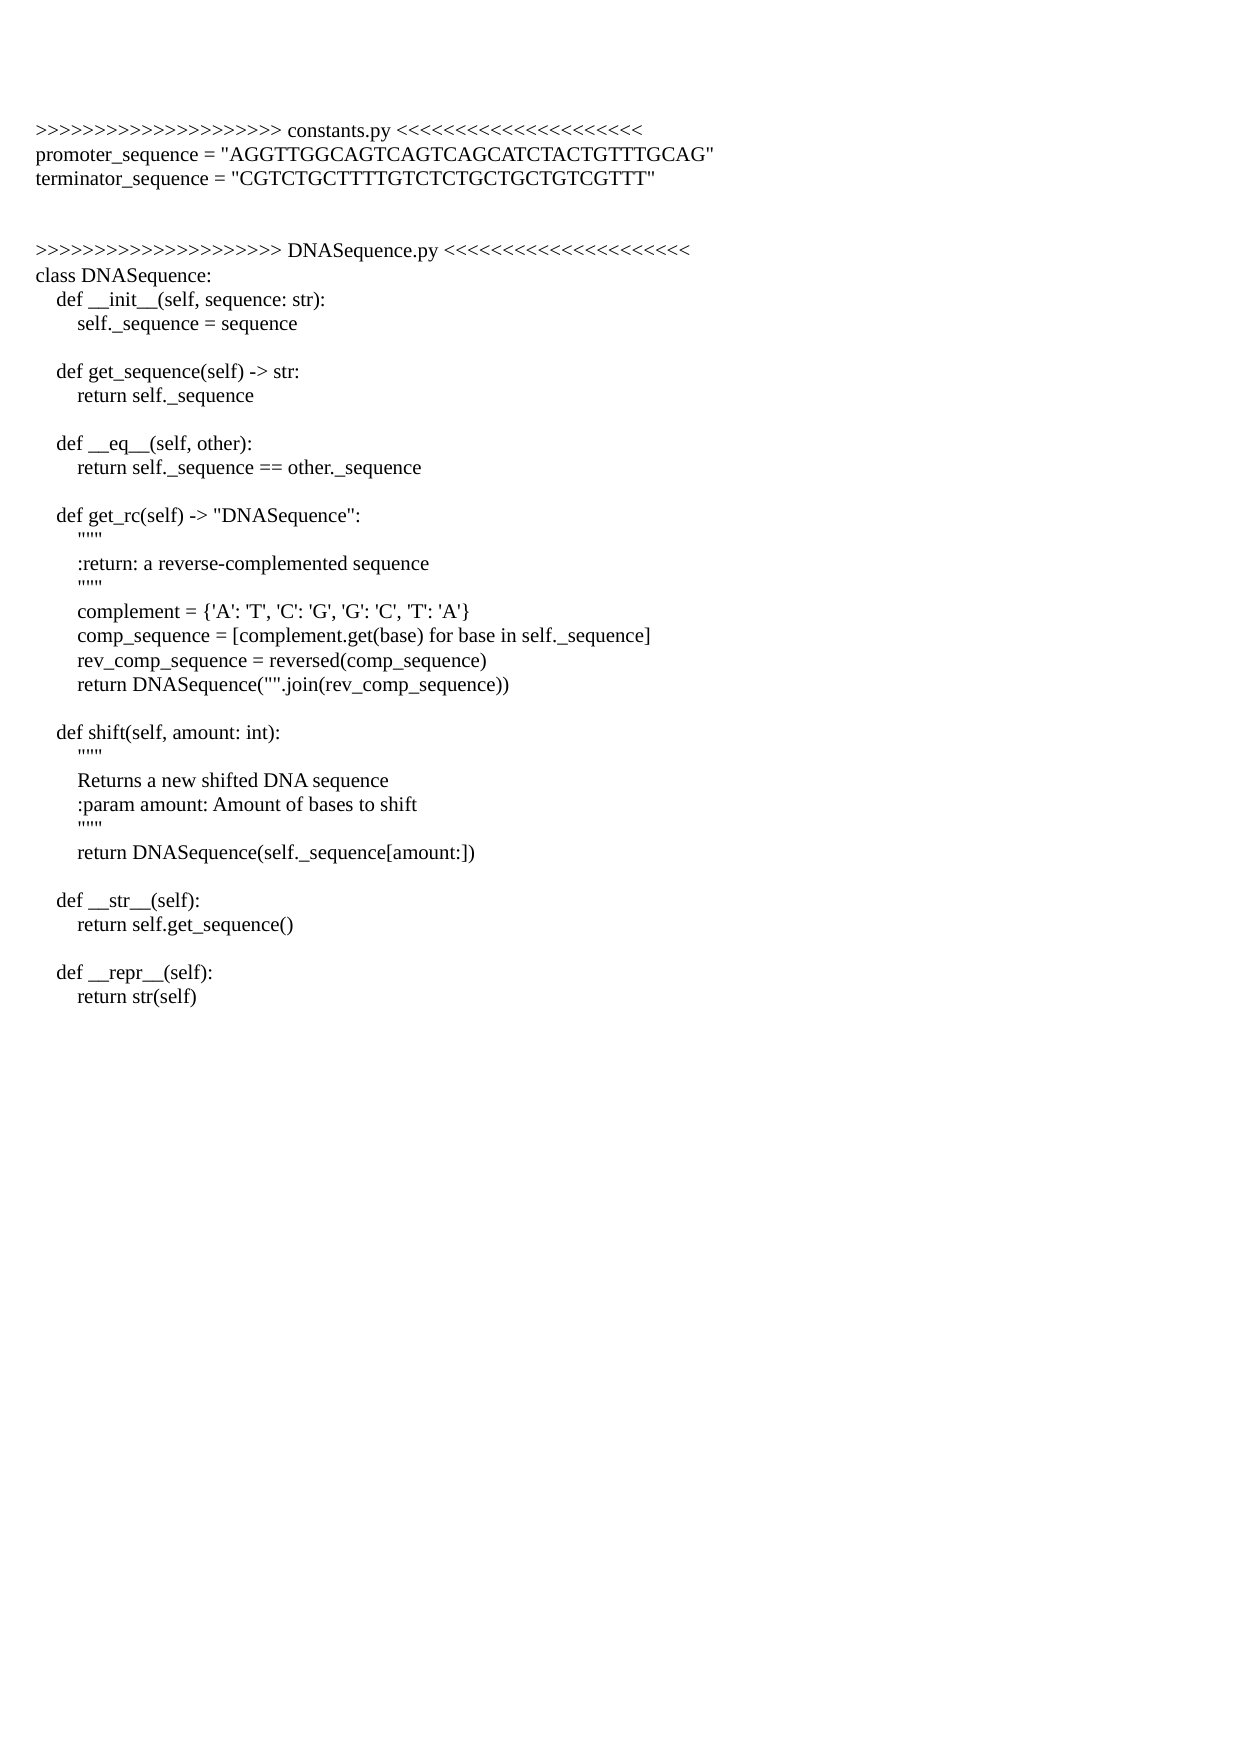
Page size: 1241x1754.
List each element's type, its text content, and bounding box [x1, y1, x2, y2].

text promoter_sequence = "AGGTTGGCAGTCAGTCAGCATCTACTGTTTGCAG" [35, 142, 1199, 166]
text def get_rc(self) -> "DNASequence": [35, 503, 1199, 527]
text """ [35, 744, 1199, 768]
text return str(self) [35, 984, 1199, 1008]
text def __eq__(self, other): [35, 431, 1199, 455]
text return self._sequence == other._sequence [35, 455, 1199, 479]
text >>>>>>>>>>>>>>>>>>>>> constants.py <<<<<<<<<<<<<<<<<<<<< [35, 118, 1199, 142]
text >>>>>>>>>>>>>>>>>>>>> DNASequence.py <<<<<<<<<<<<<<<<<<<<< [35, 238, 1199, 262]
text rev_comp_sequence = reversed(comp_sequence) [35, 647, 1199, 672]
text Returns a new shifted DNA sequence [35, 768, 1199, 792]
text class DNASequence: [35, 262, 1199, 287]
text return DNASequence("".join(rev_comp_sequence)) [35, 672, 1199, 696]
text self._sequence = sequence [35, 311, 1199, 335]
text return self.get_sequence() [35, 912, 1199, 936]
text terminator_sequence = "CGTCTGCTTTTGTCTCTGCTGCTGTCGTTT" [35, 166, 1199, 190]
text """ [35, 816, 1199, 840]
text """ [35, 527, 1199, 551]
text complement = {'A': 'T', 'C': 'G', 'G': 'C', 'T': 'A'} [35, 599, 1199, 623]
text return self._sequence [35, 383, 1199, 407]
text def shift(self, amount: int): [35, 720, 1199, 744]
text return DNASequence(self._sequence[amount:]) [35, 840, 1199, 864]
text comp_sequence = [complement.get(base) for base in self._sequence] [35, 623, 1199, 647]
text def __init__(self, sequence: str): [35, 287, 1199, 311]
text :return: a reverse-complemented sequence [35, 551, 1199, 575]
text def get_sequence(self) -> str: [35, 359, 1199, 383]
text def __str__(self): [35, 888, 1199, 912]
text def __repr__(self): [35, 960, 1199, 984]
text """ [35, 575, 1199, 599]
text :param amount: Amount of bases to shift [35, 792, 1199, 816]
